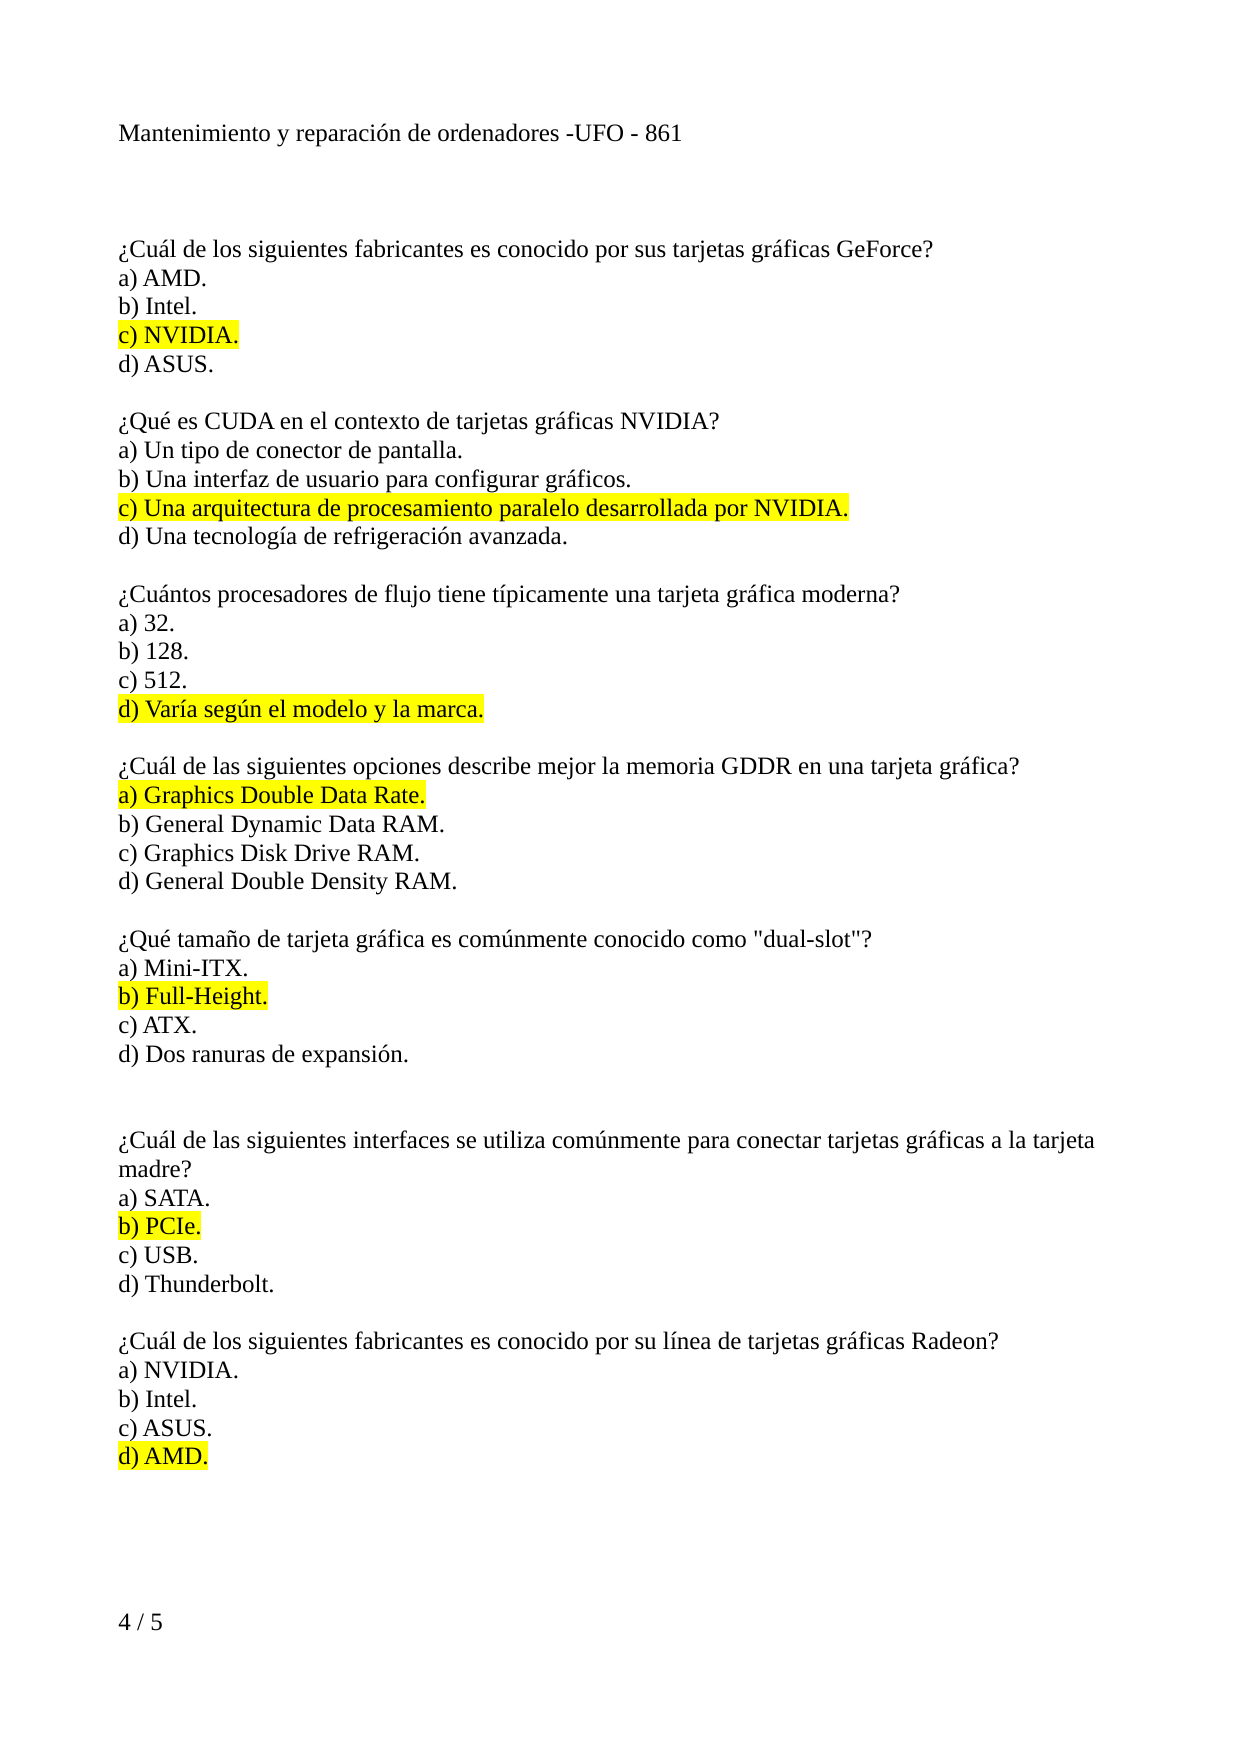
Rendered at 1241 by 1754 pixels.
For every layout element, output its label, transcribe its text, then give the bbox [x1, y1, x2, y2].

text a) AMD. [118, 263, 1122, 291]
text ¿Cuál de las siguientes interfaces se utiliza comúnmente para conectar tarjetas gráficas a la tarjeta madre? [118, 1125, 1122, 1183]
text d) Varía según el modelo y la marca. [118, 694, 1122, 723]
text d) Dos ranuras de expansión. [118, 1039, 1122, 1068]
text c) ASUS. [118, 1413, 1122, 1441]
text ¿Qué es CUDA en el contexto de tarjetas gráficas NVIDIA? [118, 406, 1122, 435]
text a) Mini-ITX. [118, 953, 1122, 981]
text a) NVIDIA. [118, 1355, 1122, 1384]
text ¿Cuál de los siguientes fabricantes es conocido por su línea de tarjetas gráficas Radeon? [118, 1326, 1122, 1355]
text c) 512. [118, 665, 1122, 694]
text a) SATA. [118, 1183, 1122, 1211]
text b) Intel. [118, 291, 1122, 320]
text a) Un tipo de conector de pantalla. [118, 435, 1122, 464]
text c) Una arquitectura de procesamiento paralelo desarrollada por NVIDIA. [118, 493, 1122, 521]
text a) 32. [118, 608, 1122, 636]
text ¿Cuál de las siguientes opciones describe mejor la memoria GDDR en una tarjeta gráfica? [118, 751, 1122, 780]
text b) PCIe. [118, 1211, 1122, 1240]
text c) USB. [118, 1240, 1122, 1269]
text b) Full-Height. [118, 981, 1122, 1010]
text d) General Double Density RAM. [118, 866, 1122, 895]
text d) Una tecnología de refrigeración avanzada. [118, 521, 1122, 550]
text d) Thunderbolt. [118, 1269, 1122, 1298]
text d) AMD. [118, 1441, 1122, 1470]
text b) General Dynamic Data RAM. [118, 809, 1122, 838]
text ¿Cuántos procesadores de flujo tiene típicamente una tarjeta gráfica moderna? [118, 579, 1122, 608]
text c) ATX. [118, 1010, 1122, 1039]
text b) Intel. [118, 1384, 1122, 1413]
text c) NVIDIA. [118, 320, 1122, 349]
text ¿Cuál de los siguientes fabricantes es conocido por sus tarjetas gráficas GeForce? [118, 234, 1122, 263]
text ¿Qué tamaño de tarjeta gráfica es comúnmente conocido como "dual-slot"? [118, 924, 1122, 953]
text c) Graphics Disk Drive RAM. [118, 838, 1122, 866]
text b) 128. [118, 636, 1122, 665]
text a) Graphics Double Data Rate. [118, 780, 1122, 809]
text b) Una interfaz de usuario para configurar gráficos. [118, 464, 1122, 493]
text d) ASUS. [118, 349, 1122, 378]
